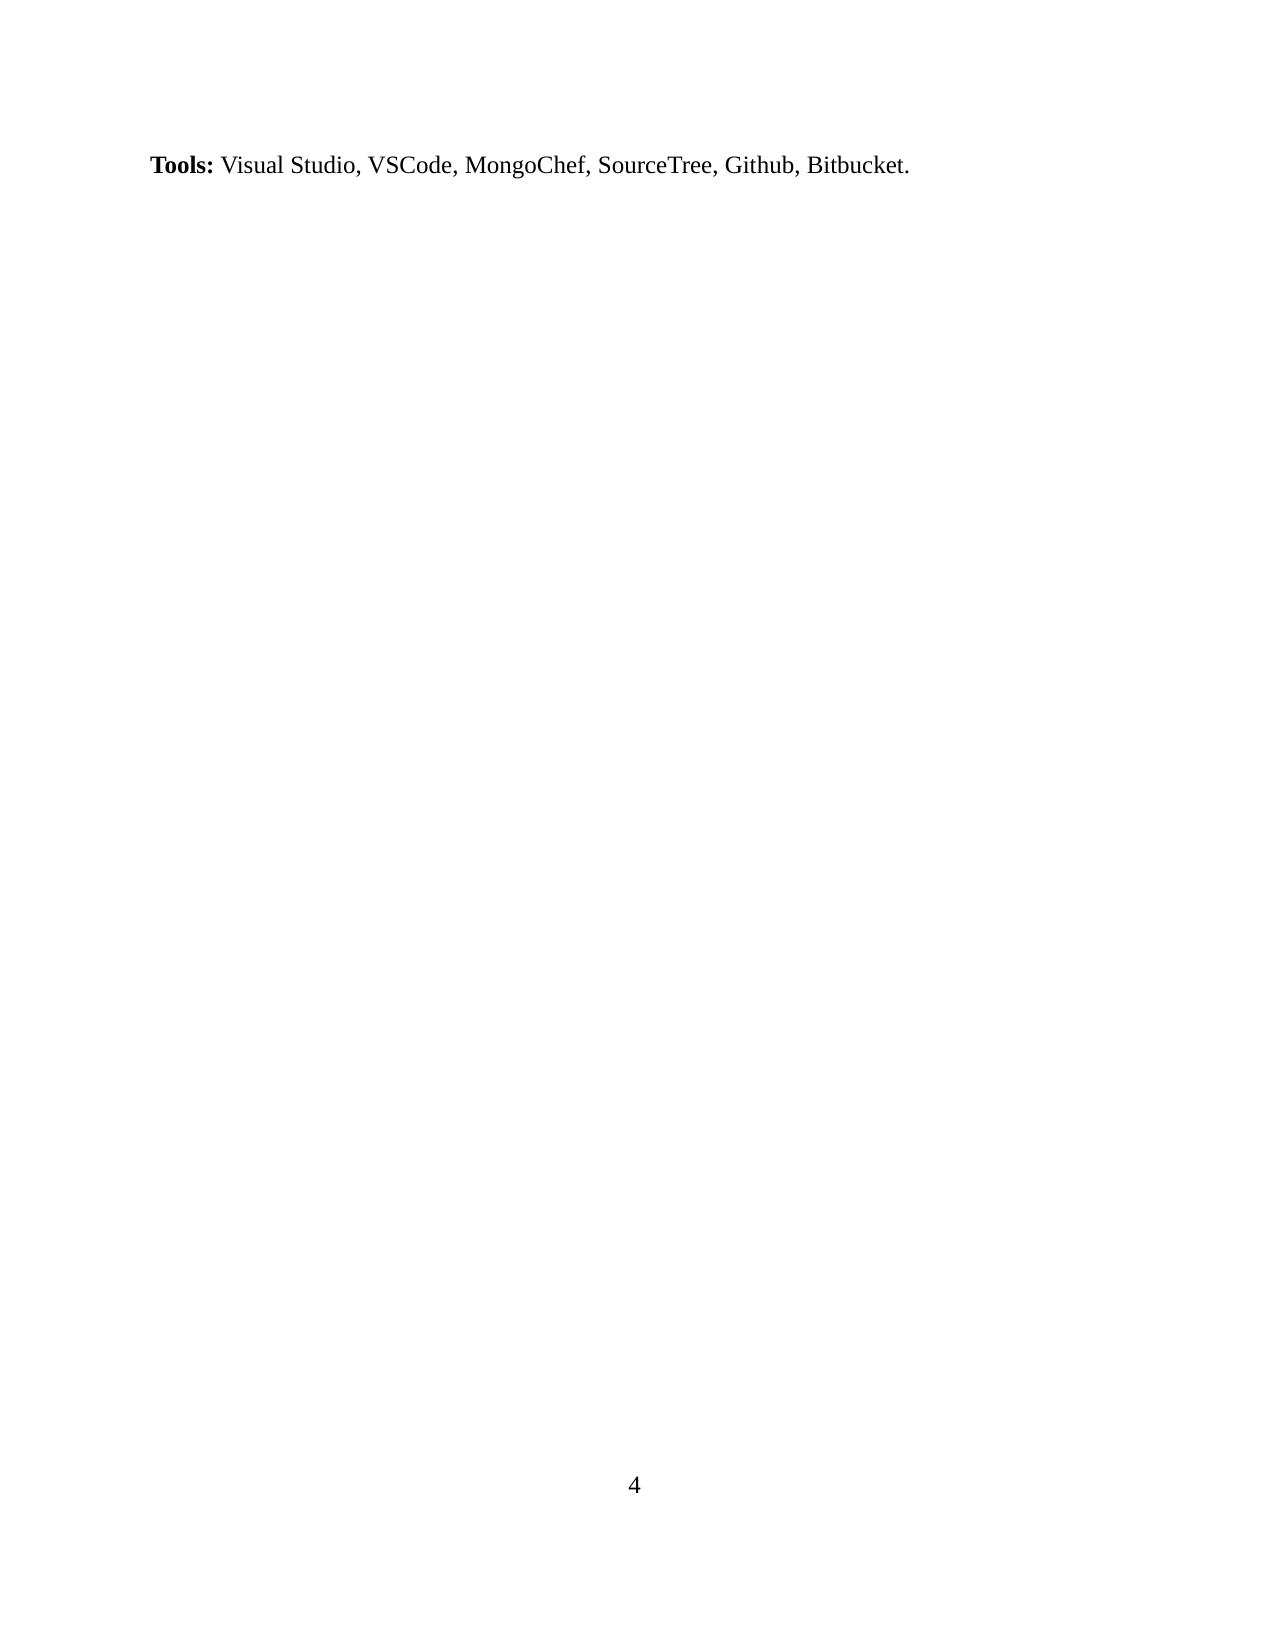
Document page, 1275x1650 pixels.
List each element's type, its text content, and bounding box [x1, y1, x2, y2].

text Tools: Visual Studio, VSCode, MongoChef, SourceTree, Github, Bitbucket. [150, 150, 1125, 179]
